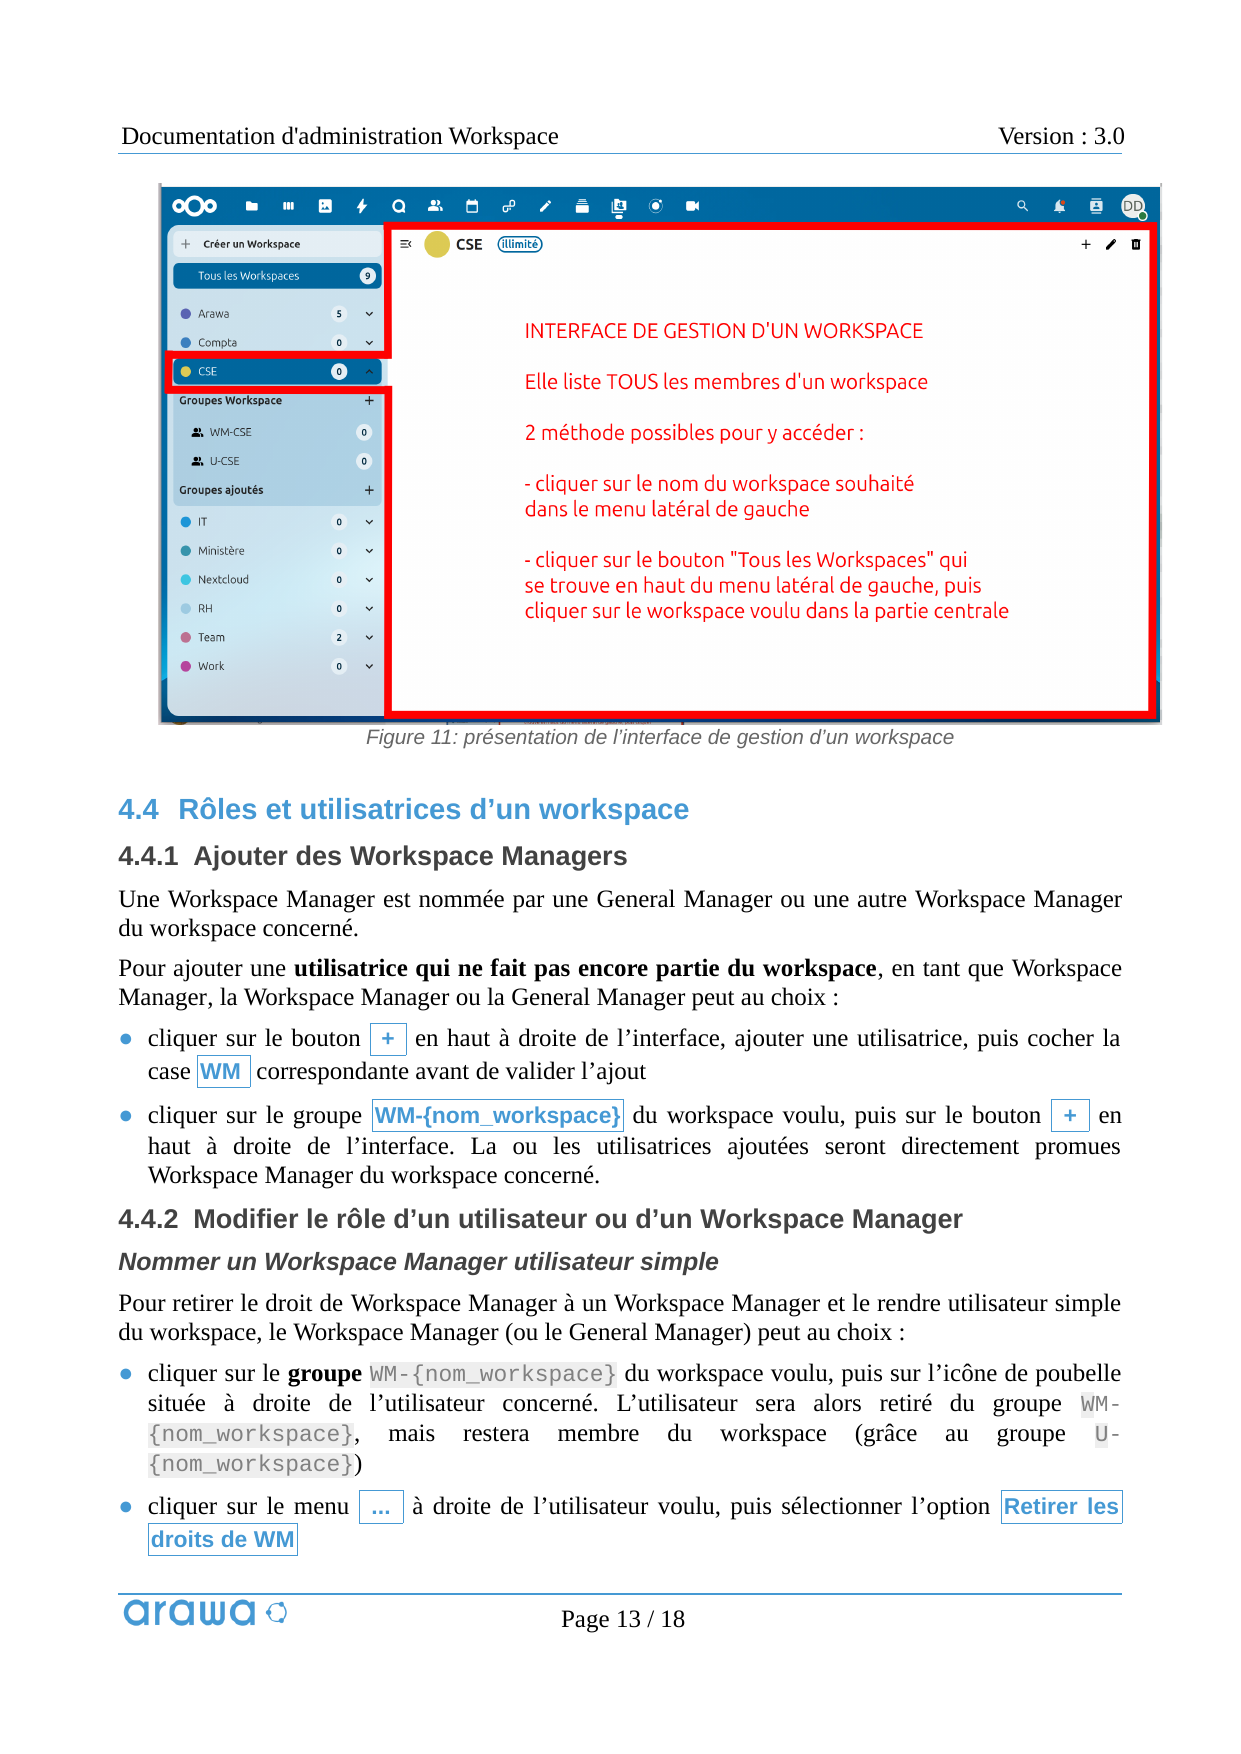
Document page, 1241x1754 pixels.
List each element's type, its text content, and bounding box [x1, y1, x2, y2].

text Pour ajouter une utilisatrice qui ne fait pas encore partie du workspace, en tant que Workspace Manager, la Workspace Manager ou la General Manager peut au choix : [118, 953, 1122, 1011]
subtitle Rôles et utilisatrices d’un workspace [118, 792, 1122, 826]
picture [121, 1597, 290, 1628]
list cliquer sur le menu ... à droite de l’utilisateur voulu, puis sélectionner l’option Retirer les droits de WM [118, 1490, 1122, 1555]
subtitle Ajouter des Workspace Managers [118, 840, 1122, 871]
list cliquer sur le groupe WM-{nom_workspace} du workspace voulu, puis sur le bouton + en haut à droite de l’interface. La ou les utilisatrices ajoutées seront directement promues Workspace Manager du workspace concerné. [118, 1099, 1122, 1189]
text Une Workspace Manager est nommée par une General Manager ou une autre Workspace Manager du workspace concerné. [118, 884, 1122, 941]
text Pour retirer le droit de Workspace Manager à un Workspace Manager et le rendre utilisateur simple du workspace, le Workspace Manager (ou le General Manager) peut au choix : [118, 1288, 1122, 1346]
subtitle Modifier le rôle d’un utilisateur ou d’un Workspace Manager [118, 1203, 1122, 1235]
picture [158, 183, 1163, 725]
list cliquer sur le groupe WM-{nom_workspace} du workspace voulu, puis sur l’icône de poubelle située à droite de l’utilisateur concerné. L’utilisateur sera alors retiré du groupe WM-{nom_workspace}, mais restera membre du workspace (grâce au groupe U-{nom_workspace}) [118, 1358, 1122, 1478]
text Figure 11: présentation de l’interface de gestion d’un workspace [118, 184, 1202, 749]
subtitle Nommer un Workspace Manager utilisateur simple [118, 1247, 1122, 1276]
list cliquer sur le bouton + en haut à droite de l’interface, ajouter une utilisatrice, puis cocher la case WM correspondante avant de valider l’ajout [118, 1022, 1122, 1087]
